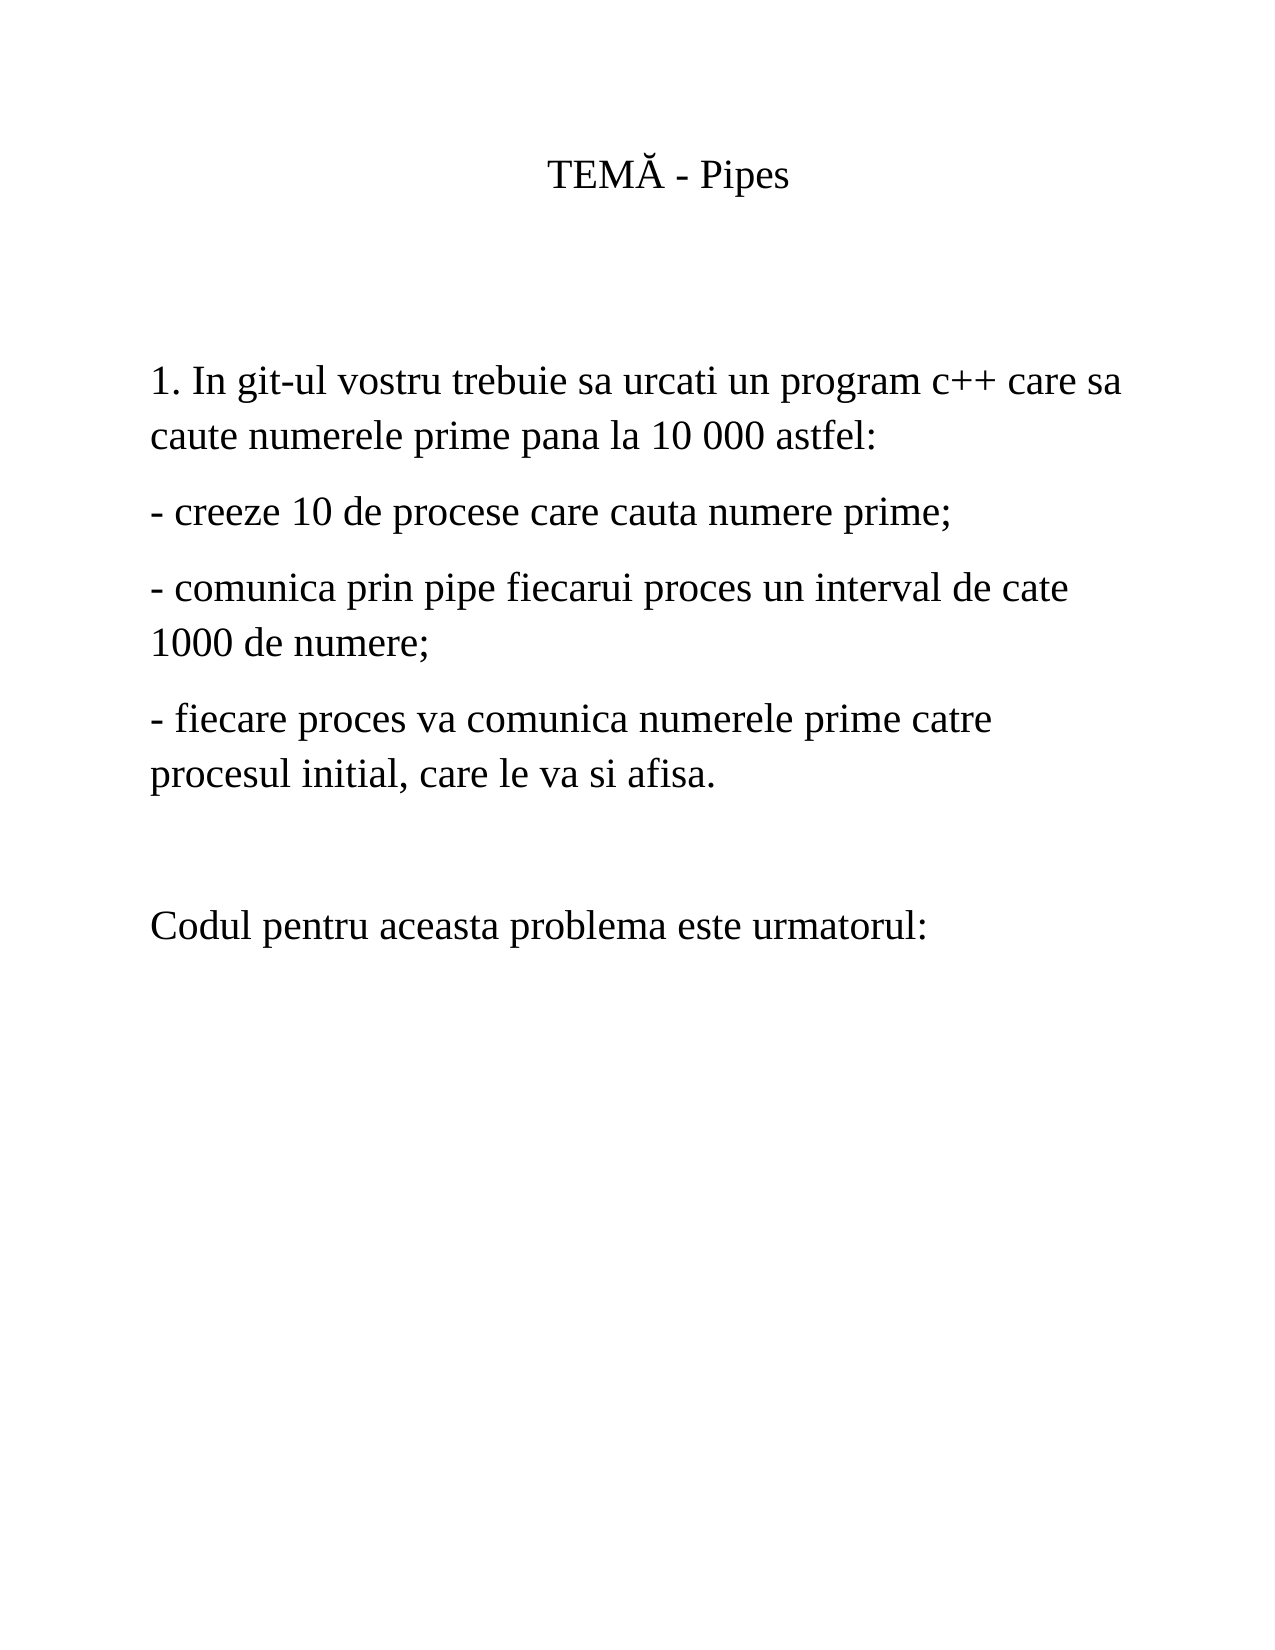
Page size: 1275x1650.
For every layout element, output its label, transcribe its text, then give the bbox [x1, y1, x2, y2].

text TEMĂ - Pipes [150, 150, 1125, 198]
text - creeze 10 de procese care cauta numere prime; [150, 487, 1125, 535]
text Codul pentru aceasta problema este urmatorul: [150, 901, 1125, 949]
text 1. In git-ul vostru trebuie sa urcati un program c++ care sa caute numerele prime pana la 10 000 astfel: [150, 356, 1125, 459]
text - fiecare proces va comunica numerele prime catre procesul initial, care le va si afisa. [150, 694, 1125, 797]
text - comunica prin pipe fiecarui proces un interval de cate 1000 de numere; [150, 563, 1125, 666]
